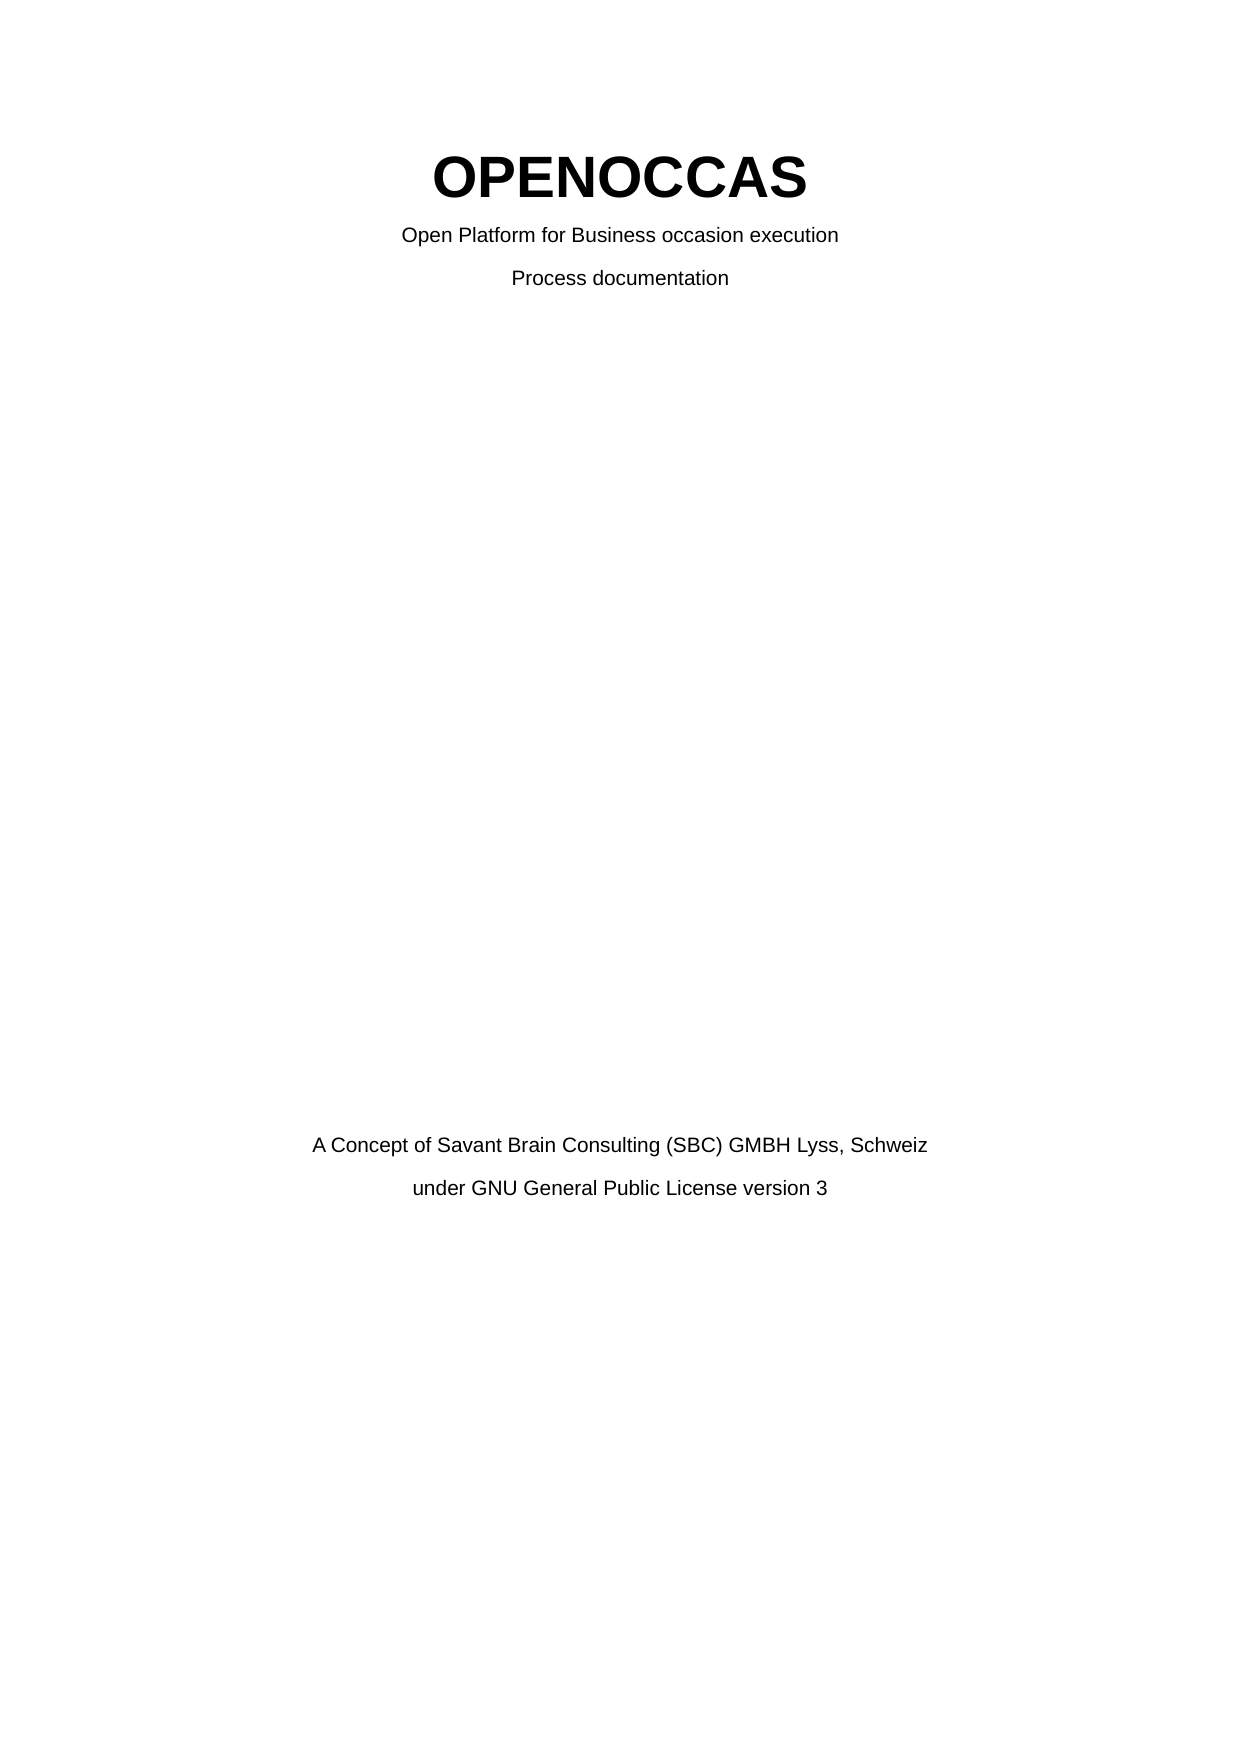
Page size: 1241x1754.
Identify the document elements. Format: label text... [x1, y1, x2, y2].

title OPENOCCAS [118, 143, 1122, 210]
text A Concept of Savant Brain Consulting (SBC) GMBH Lyss, Schweiz [118, 1133, 1122, 1157]
text Open Platform for Business occasion execution [118, 223, 1122, 247]
text Process documentation [118, 266, 1122, 290]
text under GNU General Public License version 3 [118, 1176, 1122, 1200]
